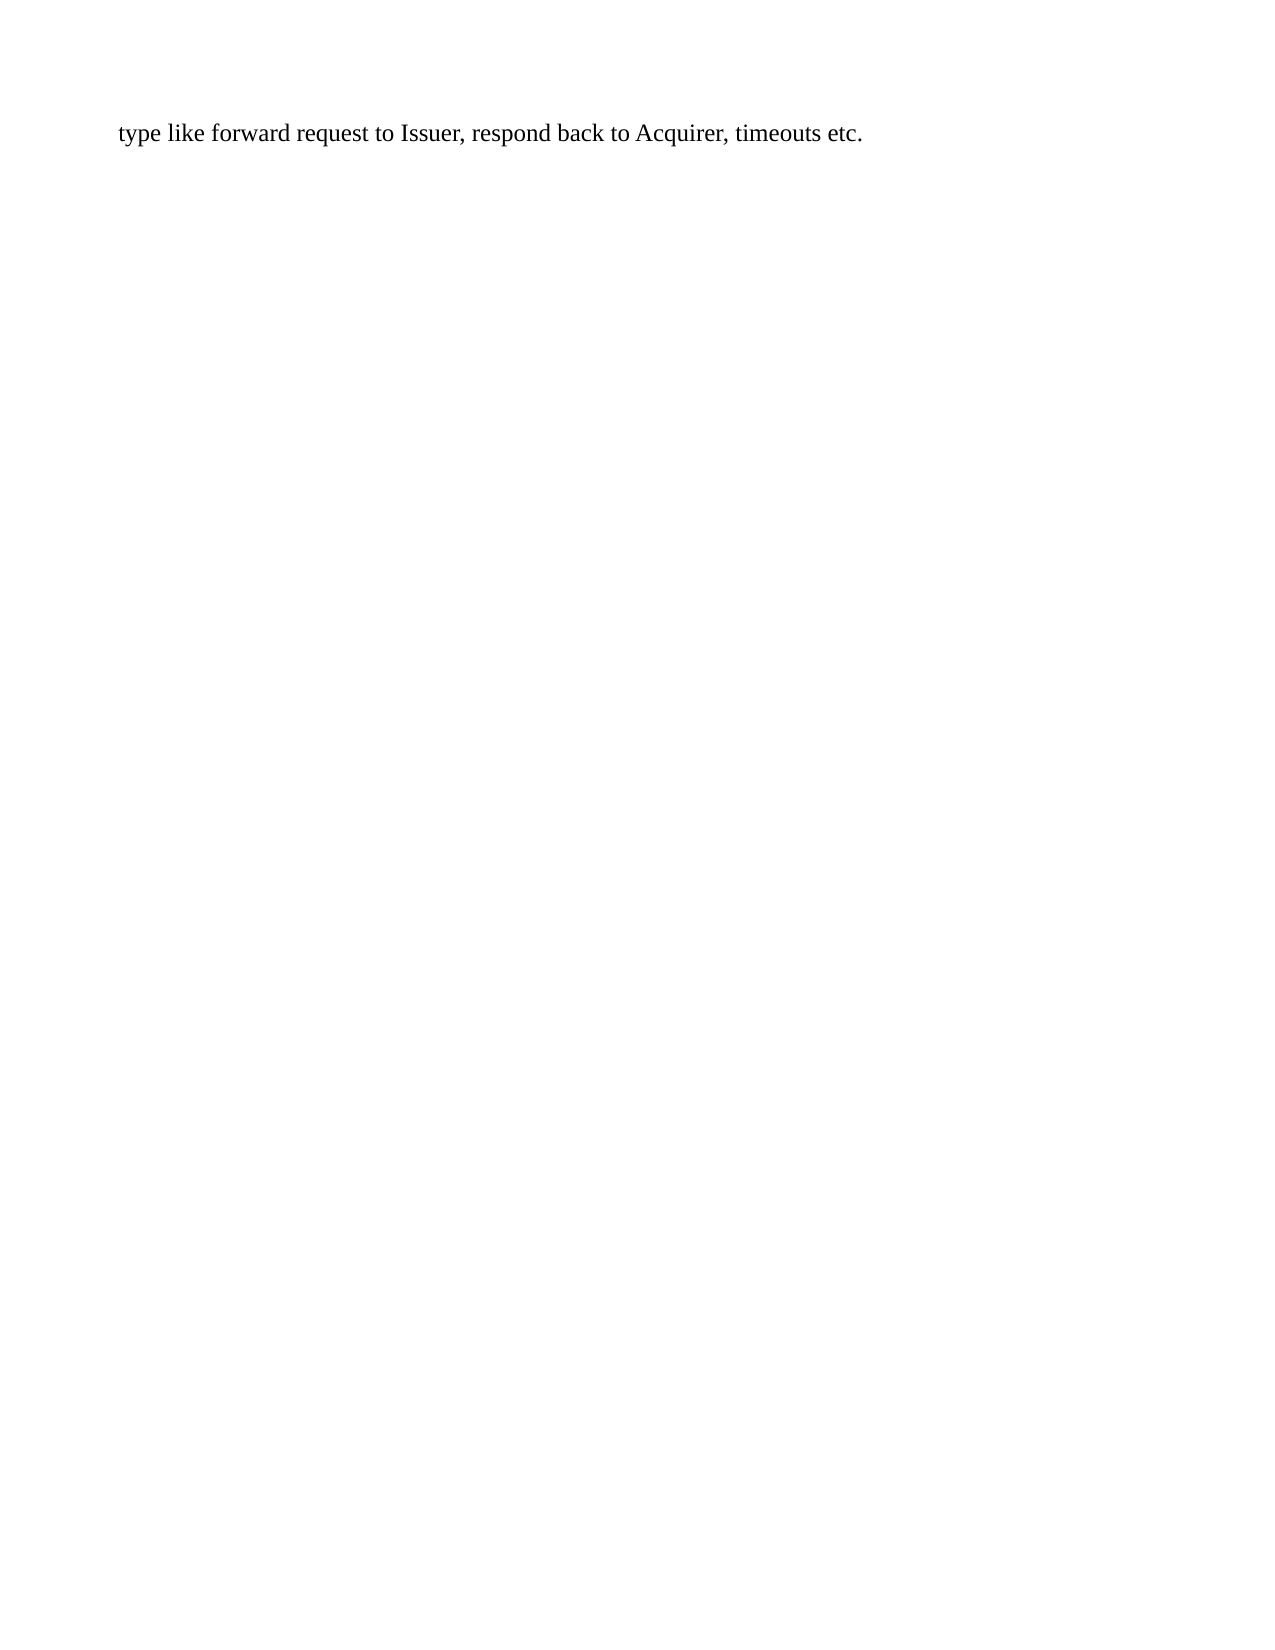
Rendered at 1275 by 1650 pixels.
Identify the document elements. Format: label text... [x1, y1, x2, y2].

text type like forward request to Issuer, respond back to Acquirer, timeouts etc. [118, 118, 1157, 147]
